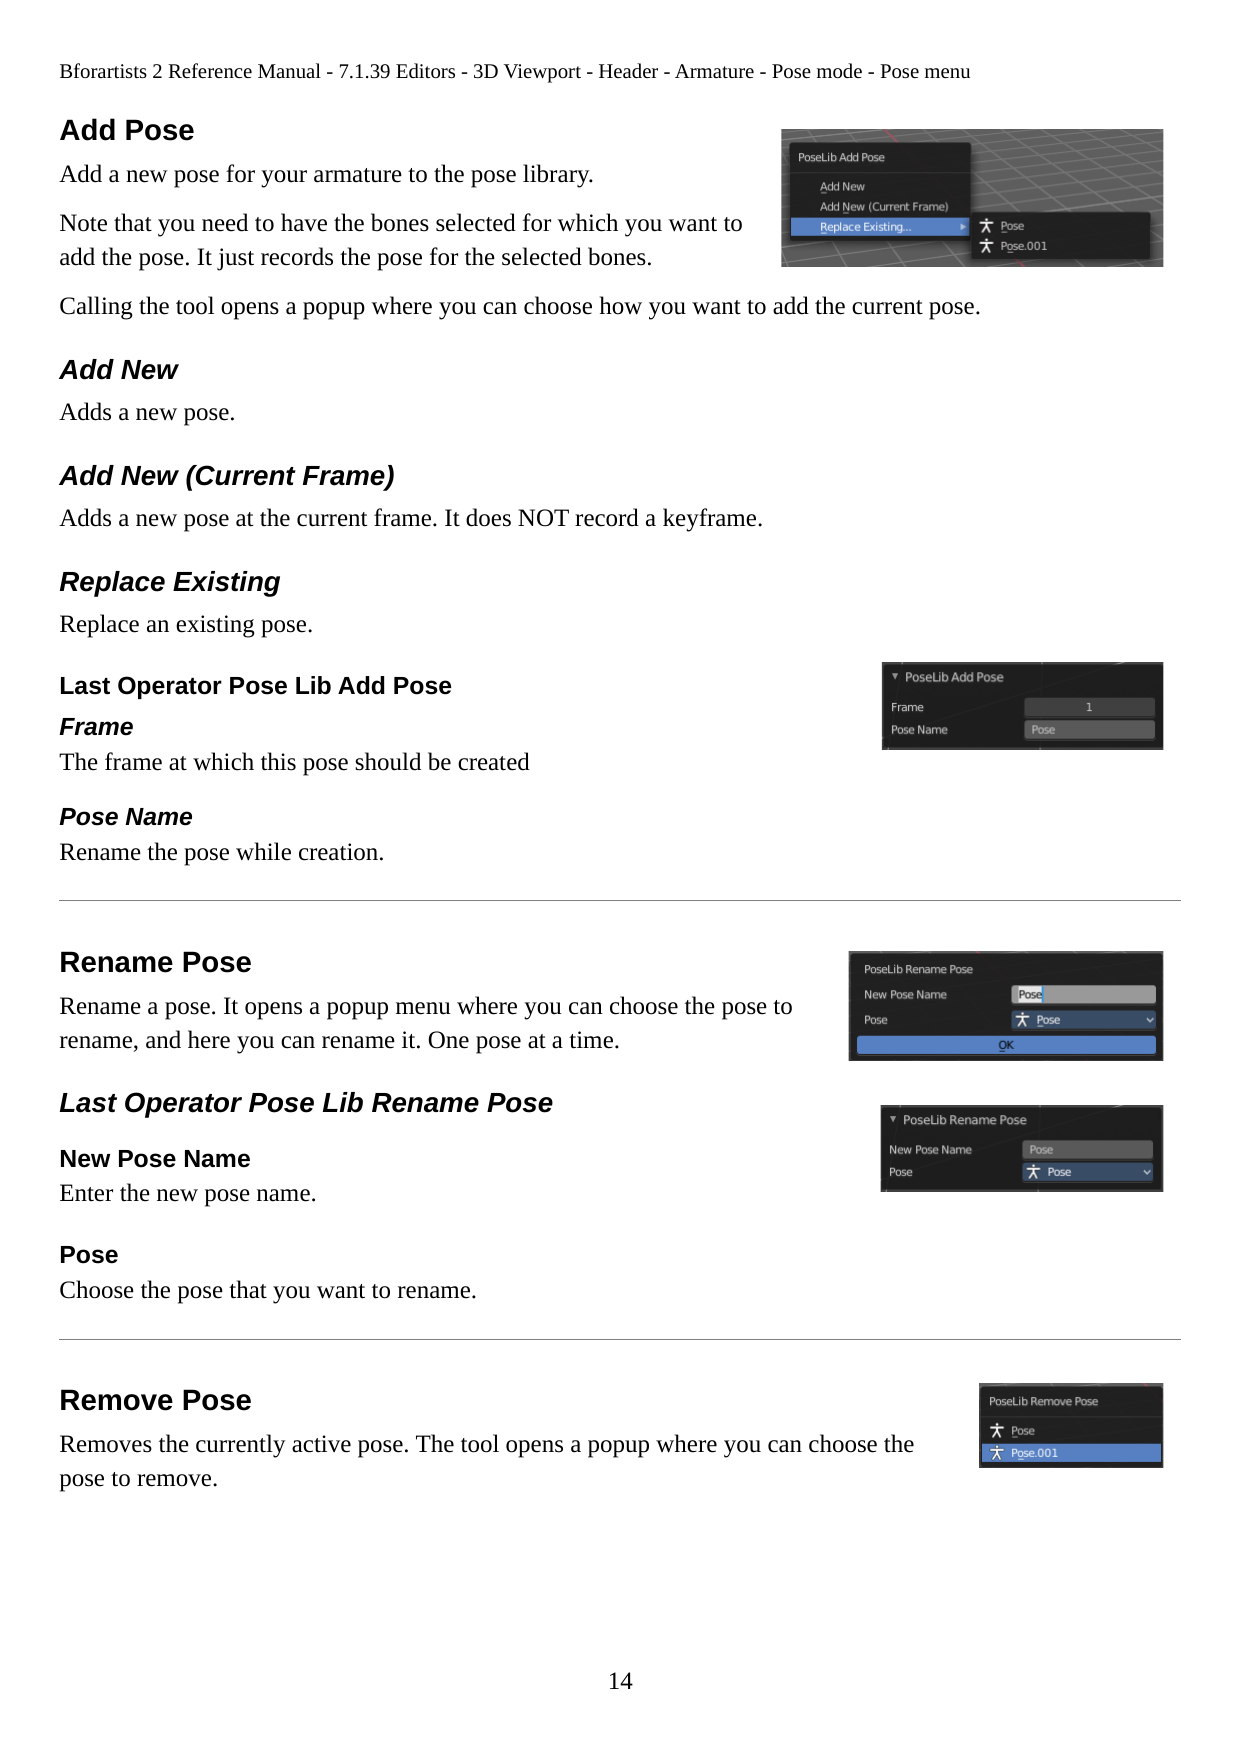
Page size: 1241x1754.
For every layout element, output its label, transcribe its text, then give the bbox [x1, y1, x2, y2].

text Add a new pose for your armature to the pose library. [59, 159, 781, 188]
text Rename a pose. It opens a popup menu where you can choose the pose to rename, and here you can rename it. One pose at a time. [59, 991, 848, 1054]
picture [979, 1383, 1164, 1468]
subtitle Add New (Current Frame) [59, 459, 1181, 491]
picture [848, 951, 1164, 1061]
text Adds a new pose. [59, 397, 1181, 426]
subtitle Last Operator Pose Lib Add Pose [59, 671, 881, 699]
subtitle [1164, 1383, 1181, 1416]
text Note that you need to have the bones selected for which you want to add the pose. It just records the pose for the selected bones. [59, 208, 1181, 271]
subtitle Last Operator Pose Lib Rename Pose [59, 1087, 1181, 1119]
picture [881, 662, 1164, 750]
subtitle Add New [59, 353, 1181, 385]
picture [781, 129, 1164, 267]
subtitle New Pose Name [59, 1144, 880, 1172]
text The frame at which this pose should be created [59, 747, 1181, 775]
text Adds a new pose at the current frame. It does NOT record a keyframe. [59, 503, 1181, 532]
picture [880, 1105, 1164, 1192]
subtitle Frame [59, 712, 881, 740]
text Replace an existing pose. [59, 609, 1181, 638]
subtitle Replace Existing [59, 565, 1181, 597]
subtitle [1164, 1144, 1181, 1172]
text Removes the currently active pose. The tool opens a popup where you can choose the pose to remove. [59, 1429, 1181, 1492]
text Rename the pose while creation. [59, 837, 1181, 866]
subtitle Pose Name [59, 802, 1181, 831]
subtitle Pose [59, 1240, 1181, 1269]
subtitle Add Pose [59, 113, 1181, 146]
subtitle [1164, 712, 1181, 740]
subtitle Remove Pose [59, 1383, 979, 1416]
subtitle Rename Pose [59, 944, 1181, 978]
text Calling the tool opens a popup where you can choose how you want to add the current pose. [59, 291, 1181, 320]
text Choose the pose that you want to rename. [59, 1275, 1181, 1304]
text Enter the new pose name. [59, 1178, 1181, 1207]
